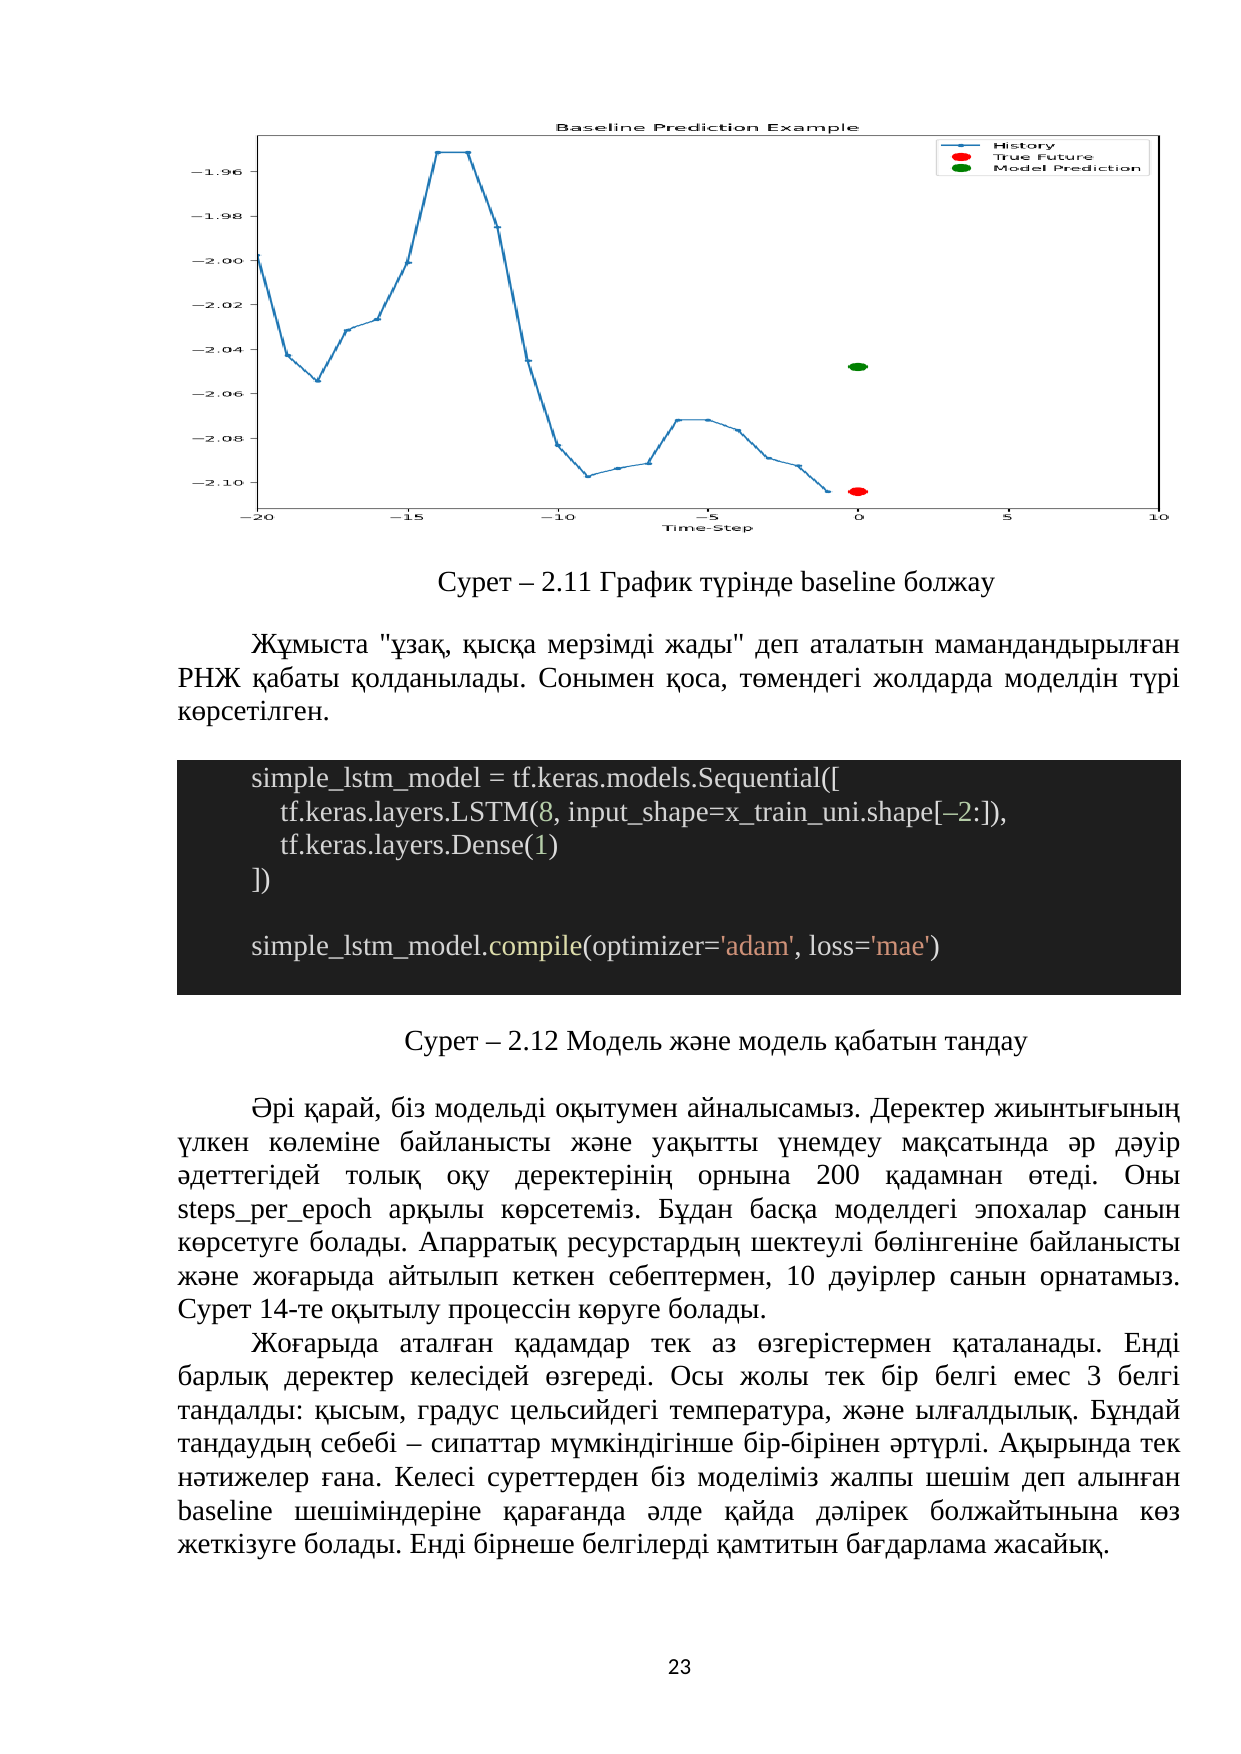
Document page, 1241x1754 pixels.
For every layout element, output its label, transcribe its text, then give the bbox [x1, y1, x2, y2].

text Сурет – 2.11 График түрінде baseline болжау [177, 564, 1181, 598]
text simple_lstm_model.compile(optimizer='adam', loss='mae') [177, 928, 1181, 962]
text tf.keras.layers.Dense(1) [177, 827, 1181, 861]
text Әрі қарай, біз модельді оқытумен айналысамыз. Деректер жиынтығының үлкен көлеміне байланысты және уақытты үнемдеу мақсатында әр дәуір әдеттегідей толық оқу деректерінің орнына 200 қадамнан өтеді. Оны steps_per_epoch арқылы көрсетеміз. Бұдан басқа моделдегі эпохалар санын көрсетуге болады. Апарратық ресурстардың шектеулі бөлінгеніне байланысты және жоғарыда айтылып кеткен себептермен, 10 дәуірлер санын орнатамыз. Сурет 14-те оқытылу процессін көруге болады. [177, 1090, 1181, 1325]
text Сурет – 2.12 Модель және модель қабатын тандау [177, 1023, 1181, 1057]
text tf.keras.layers.LSTM(8, input_shape=x_train_uni.shape[–2:]), [177, 794, 1181, 827]
text ]) [177, 861, 1181, 894]
text simple_lstm_model = tf.keras.models.Sequential([ [177, 760, 1181, 794]
text Жұмыста "ұзақ, қысқа мерзімді жады" деп аталатын мамандандырылған РНЖ қабаты қолданылады. Сонымен қоса, төмендегі жолдарда моделдін түрі көрсетілген. [177, 626, 1181, 727]
text Жоғарыда аталған қадамдар тек аз өзгерістермен қаталанады. Енді барлық деректер келесідей өзгереді. Осы жолы тек бір белгі емес 3 белгі тандалды: қысым, градус цельсийдегі температура, және ылғалдылық. Бұндай тандаудың себебі – сипаттар мүмкіндігінше бір-бірінен әртүрлі. Ақырында тек нәтижелер ғана. Келесі суреттерден біз моделіміз жалпы шешім деп алынған baseline шешіміндеріне қарағанда әлде қайда дәлірек болжайтынына көз жеткізуге болады. Енді бірнеше белгілерді қамтитын бағдарлама жасайық. [177, 1325, 1181, 1560]
picture [177, 118, 1182, 537]
